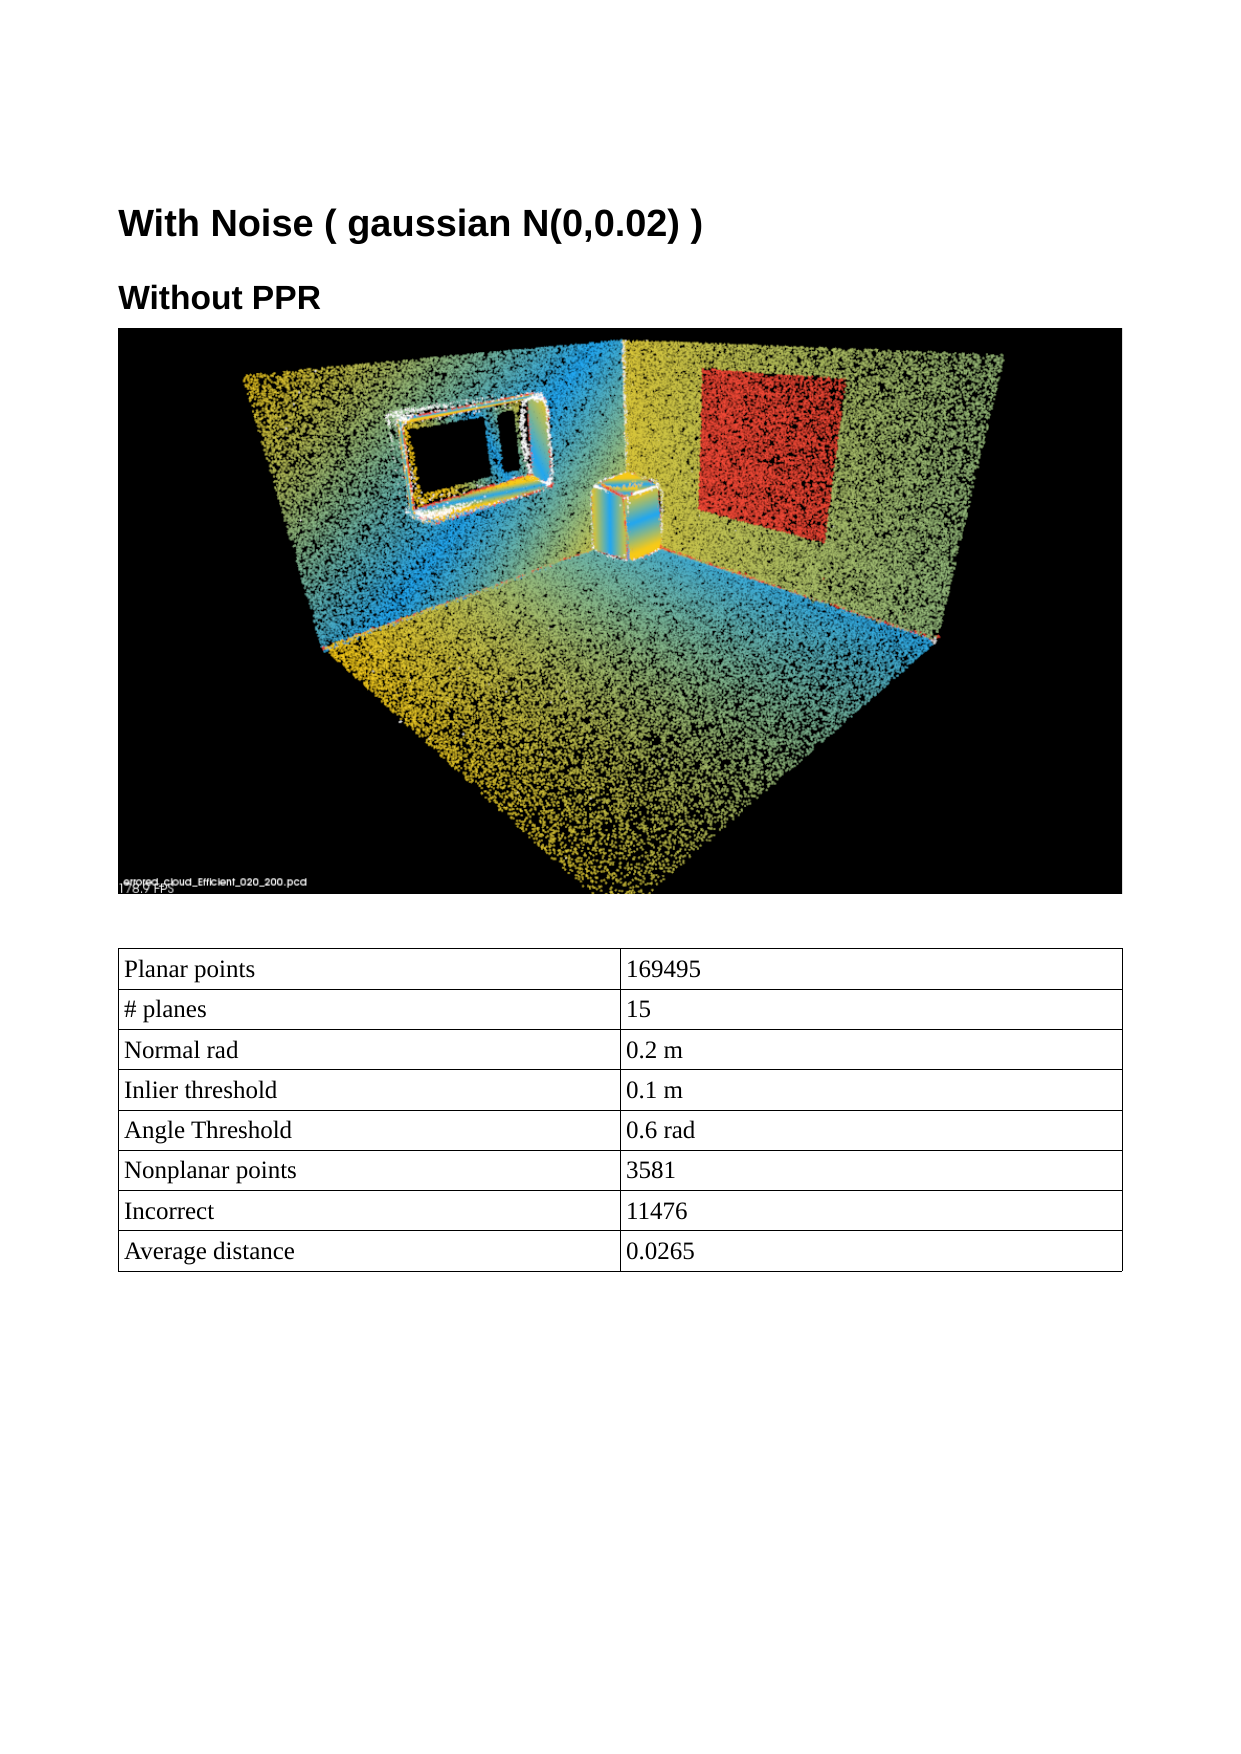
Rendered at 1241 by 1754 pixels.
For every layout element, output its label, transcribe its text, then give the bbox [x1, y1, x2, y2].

table_cell 15 [621, 990, 1122, 1029]
table_cell Nonplanar points [119, 1151, 620, 1190]
table_cell # planes [119, 990, 620, 1029]
subtitle With Noise ( gaussian N(0,0.02) ) [118, 201, 1122, 244]
table_cell 11476 [621, 1191, 1122, 1230]
table_cell 3581 [621, 1151, 1122, 1190]
table_cell Angle Threshold [119, 1111, 620, 1150]
table_cell Inlier threshold [119, 1070, 620, 1109]
subtitle Without PPR [118, 278, 1122, 316]
table_cell 0.1 m [621, 1070, 1122, 1109]
table_cell 0.6 rad [621, 1111, 1122, 1150]
table_cell Incorrect [119, 1191, 620, 1230]
table_cell Normal rad [119, 1030, 620, 1069]
table_cell Average distance [119, 1231, 620, 1271]
table_cell 0.0265 [621, 1231, 1122, 1271]
table_header Planar points [119, 949, 620, 988]
table_cell 0.2 m [621, 1030, 1122, 1069]
table_header 169495 [621, 949, 1122, 988]
picture [118, 328, 1123, 894]
